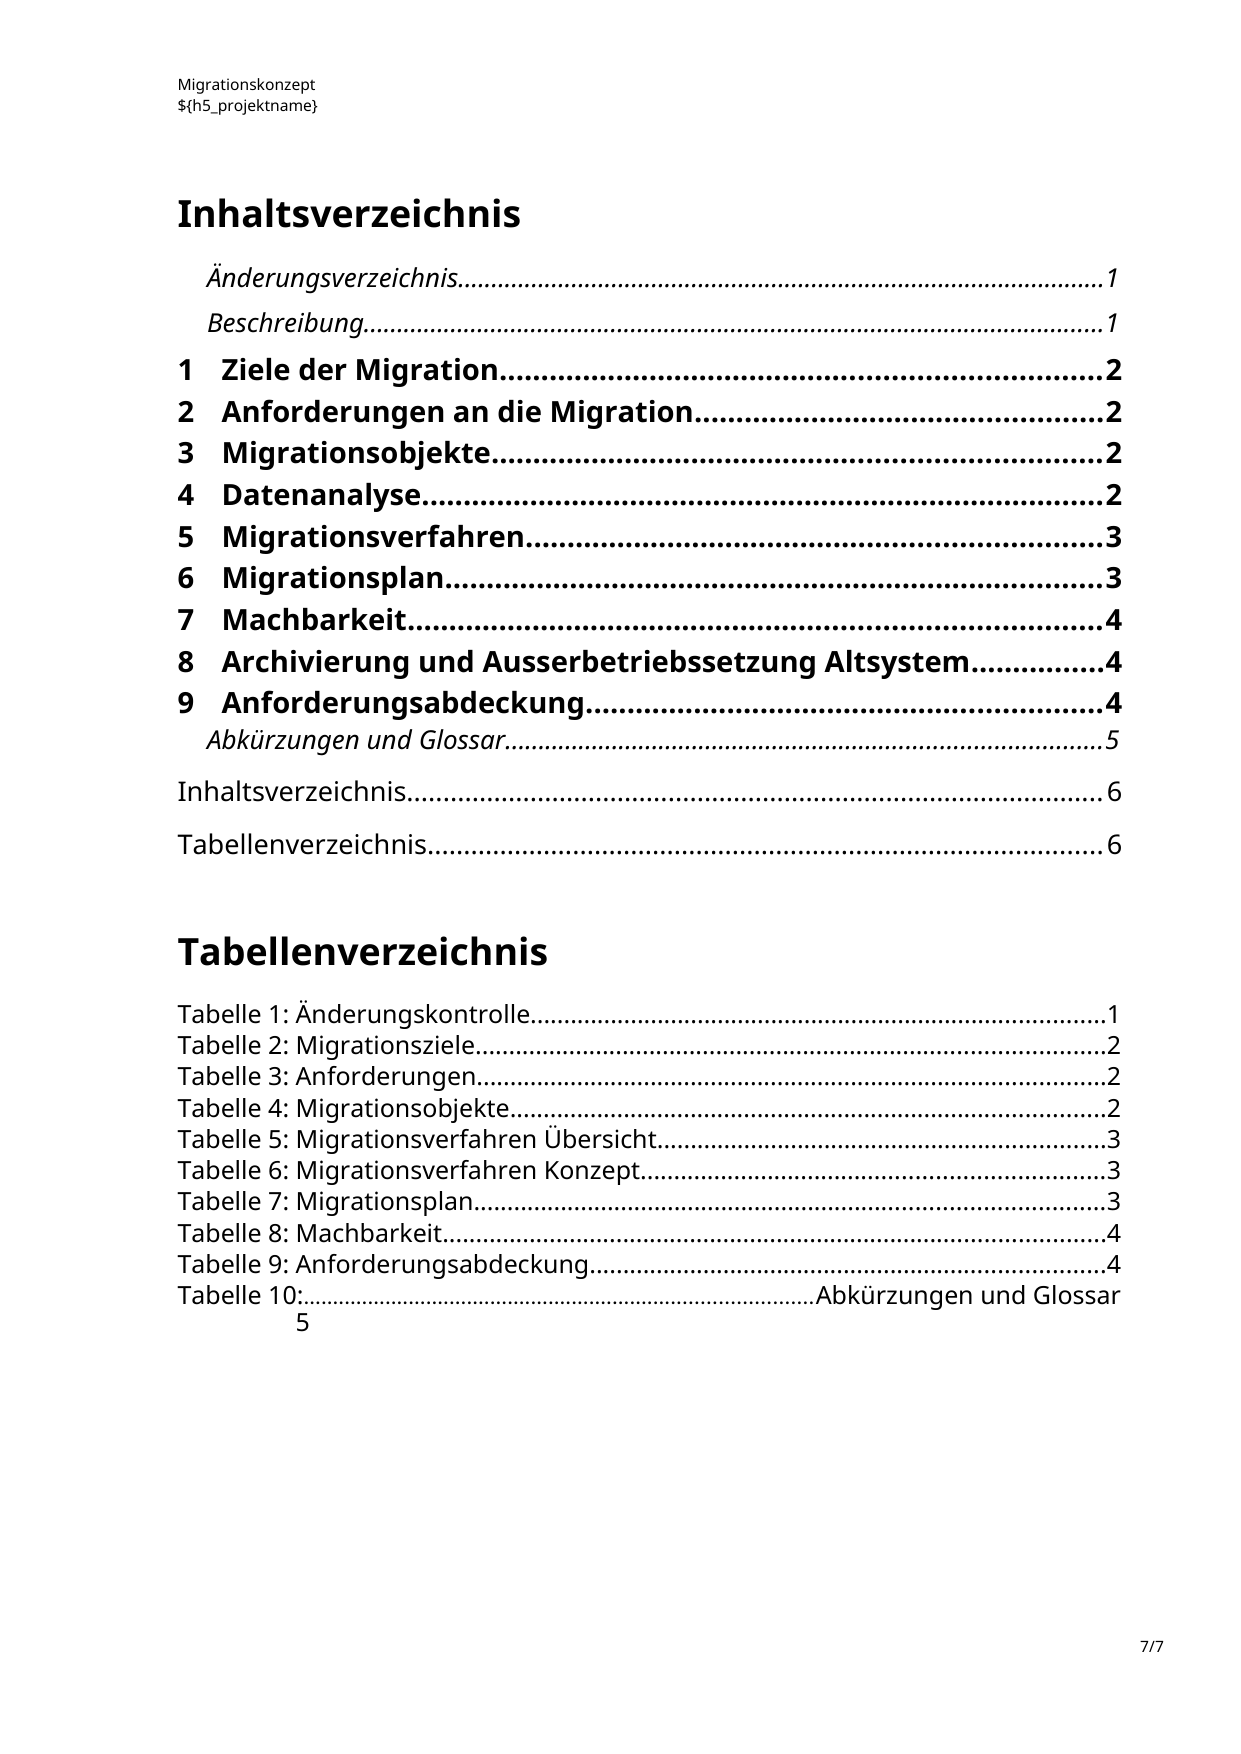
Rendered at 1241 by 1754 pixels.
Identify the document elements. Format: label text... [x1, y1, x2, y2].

text Tabelle 6: Migrationsverfahren Konzept 3 [177, 1158, 1122, 1185]
text 8 Archivierung und Ausserbetriebssetzung Altsystem 4 [177, 647, 1122, 678]
text Tabelle 2: Migrationsziele 2 [177, 1033, 1122, 1060]
text Tabelle 1: Änderungskontrolle 1 [177, 1002, 1122, 1029]
text Tabellenverzeichnis [177, 926, 1122, 977]
text 7 Machbarkeit 4 [177, 605, 1122, 637]
text Beschreibung 1 [207, 309, 1122, 339]
text Änderungsverzeichnis 1 [207, 264, 1122, 293]
text Tabelle 9: Anforderungsabdeckung 4 [177, 1252, 1122, 1279]
text 4 Datenanalyse 2 [177, 480, 1122, 512]
text Inhaltsverzeichnis [177, 188, 1122, 239]
text 1 Ziele der Migration 2 [177, 355, 1122, 387]
text Tabelle 10: Abkürzungen und Glossar 5 [177, 1283, 1122, 1337]
text Tabelle 7: Migrationsplan 3 [177, 1189, 1122, 1216]
text Tabellenverzeichnis 6 [177, 826, 1122, 862]
text Tabelle 4: Migrationsobjekte 2 [177, 1095, 1122, 1122]
text Tabelle 8: Machbarkeit 4 [177, 1220, 1122, 1247]
text Tabelle 3: Anforderungen 2 [177, 1064, 1122, 1091]
text Tabelle 5: Migrationsverfahren Übersicht 3 [177, 1127, 1122, 1154]
text 2 Anforderungen an die Migration 2 [177, 397, 1122, 428]
text 5 Migrationsverfahren 3 [177, 522, 1122, 553]
text 9 Anforderungsabdeckung 4 [177, 689, 1122, 720]
text Inhaltsverzeichnis 6 [177, 772, 1122, 809]
text 6 Migrationsplan 3 [177, 564, 1122, 595]
text Abkürzungen und Glossar 5 [207, 726, 1122, 755]
text 3 Migrationsobjekte 2 [177, 439, 1122, 470]
